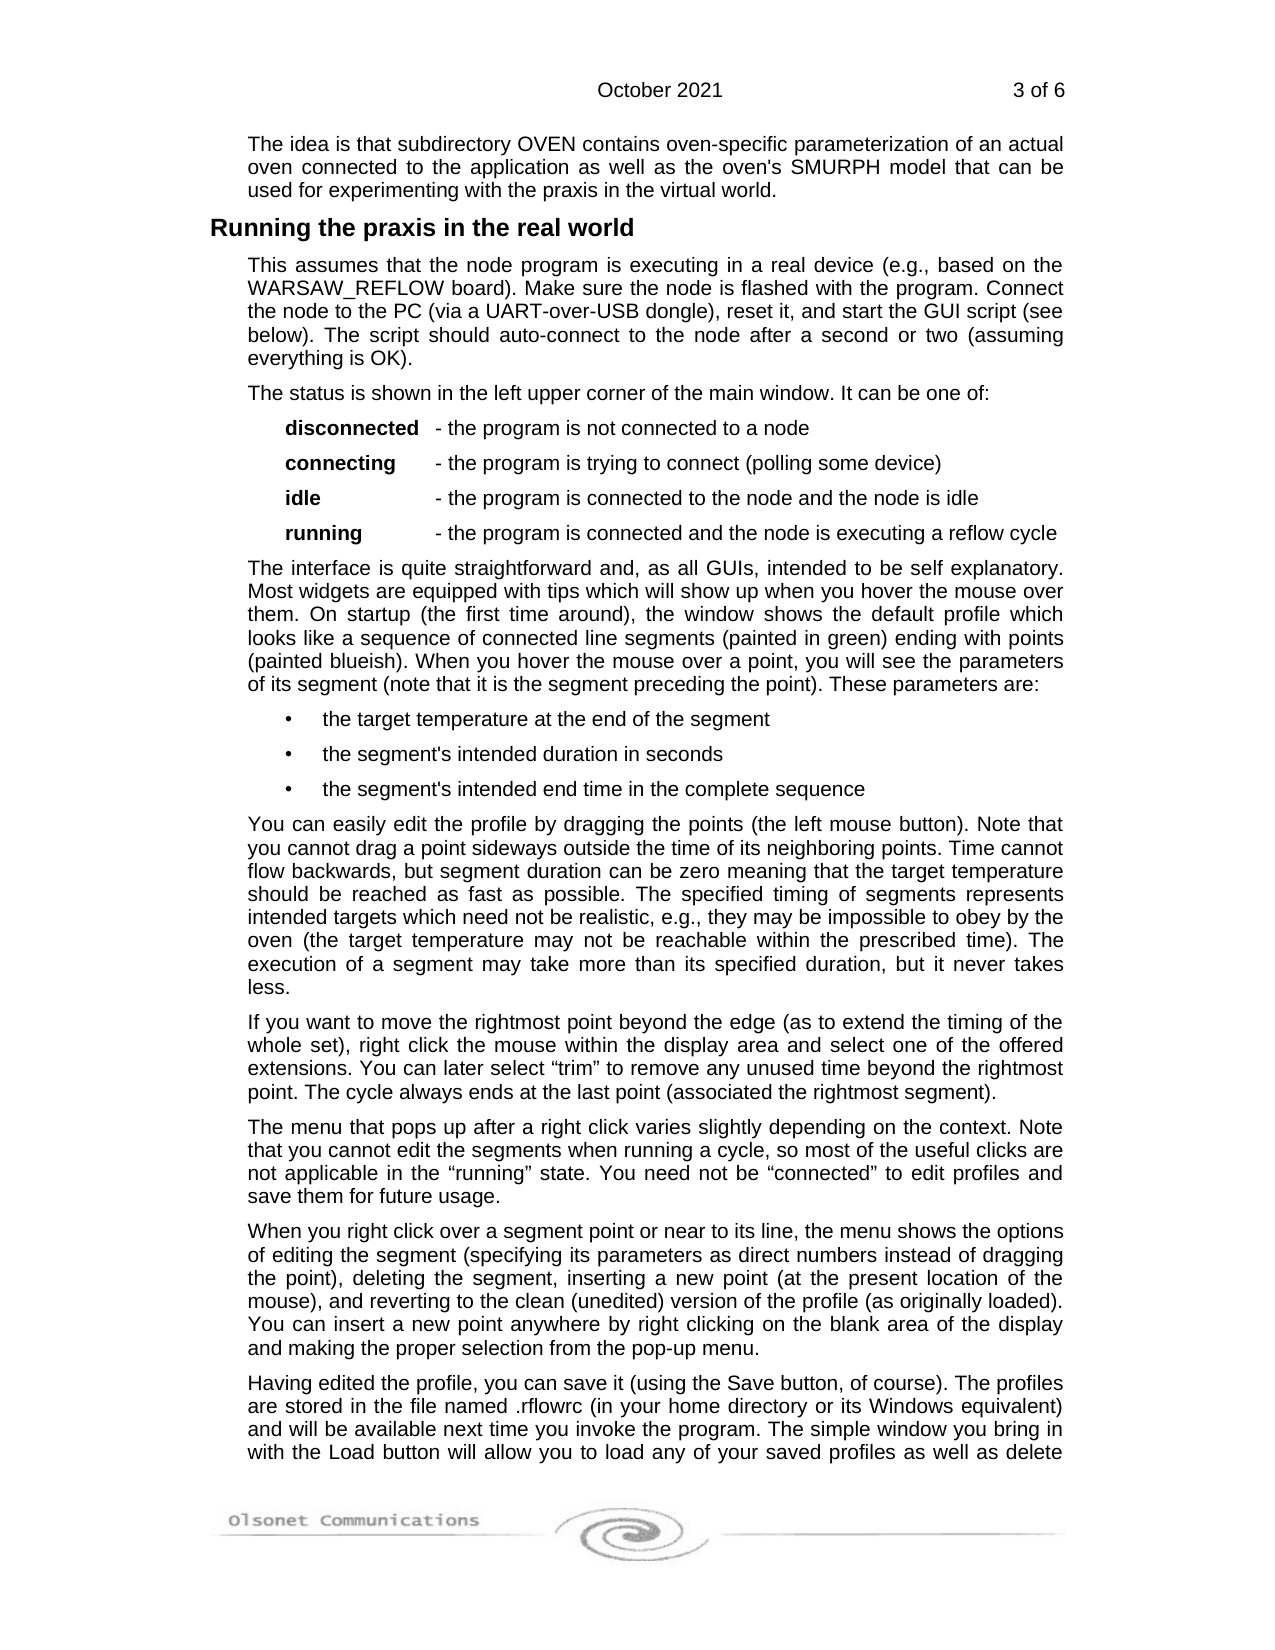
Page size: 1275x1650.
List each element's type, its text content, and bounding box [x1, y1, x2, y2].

text The interface is quite straightforward and, as all GUIs, intended to be self explanatory. Most widgets are equipped with tips which will show up when you hover the mouse over them. On startup (the first time around), the window shows the default profile which looks like a sequence of connected line segments (painted in green) ending with points (painted blueish). When you hover the mouse over a point, you will see the parameters of its segment (note that it is the segment preceding the point). These parameters are: [247, 556, 1065, 696]
text Having edited the profile, you can save it (using the Save button, of course). The profiles are stored in the file named .rflowrc (in your home directory or its Windows equivalent) and will be available next time you invoke the program. The simple window you bring in with the Load button will allow you to load any of your saved profiles as well as delete [247, 1371, 1065, 1464]
text The idea is that subdirectory OVEN contains oven-specific parameterization of an actual oven connected to the application as well as the oven's SMURPH model that can be used for experimenting with the praxis in the virtual world. [247, 132, 1065, 202]
text This assumes that the node program is executing in a real device (e.g., based on the WARSAW_REFLOW board). Make sure the node is flashed with the program. Connect the node to the PC (via a UART-over-USB dongle), reset it, and start the GUI script (see below). The script should auto-connect to the node after a second or two (assuming everything is OK). [247, 253, 1065, 370]
text idle - the program is connected to the node and the node is idle [285, 486, 1065, 510]
text If you want to move the rightmost point beyond the edge (as to extend the timing of the whole set), right click the mouse within the display area and select one of the offered extensions. You can later select “trim” to remove any unused time beyond the rightmost point. The cycle always ends at the last point (associated the rightmost segment). [247, 1011, 1065, 1103]
text When you right click over a segment point or near to its line, the menu shows the options of editing the segment (specifying its parameters as direct numbers instead of dragging the point), deleting the segment, inserting a new point (at the present location of the mouse), and reverting to the clean (unedited) version of the profile (as originally loaded). You can insert a new point anywhere by right clicking on the blank area of the display and making the proper selection from the pop-up menu. [247, 1220, 1065, 1359]
list the target temperature at the end of the segment [285, 708, 1065, 731]
text The status is shown in the left upper corner of the main window. It can be one of: [247, 381, 1065, 405]
text connecting - the program is trying to connect (polling some device) [285, 451, 1065, 475]
text You can easily edit the profile by dragging the points (the left mouse button). Note that you cannot drag a point sideways outside the time of its neighboring points. Time cannot flow backwards, but segment duration can be zero meaning that the target temperature should be reached as fast as possible. The specified timing of segments represents intended targets which need not be realistic, e.g., they may be impossible to obey by the oven (the target temperature may not be reachable within the prescribed time). The execution of a segment may take more than its specified duration, but it never takes less. [247, 813, 1065, 999]
text disconnected - the program is not connected to a node [285, 416, 1065, 440]
list the segment's intended end time in the complete sequence [285, 778, 1065, 801]
text Running the praxis in the real world [210, 214, 1065, 242]
picture [210, 1492, 1065, 1584]
text The menu that pops up after a right click varies slightly depending on the context. Note that you cannot edit the segments when running a cycle, so most of the useful clicks are not applicable in the “running” state. You need not be “connected” to edit profiles and save them for future usage. [247, 1115, 1065, 1208]
text running - the program is connected and the node is executing a reflow cycle [285, 521, 1065, 545]
list the segment's intended duration in seconds [285, 743, 1065, 766]
